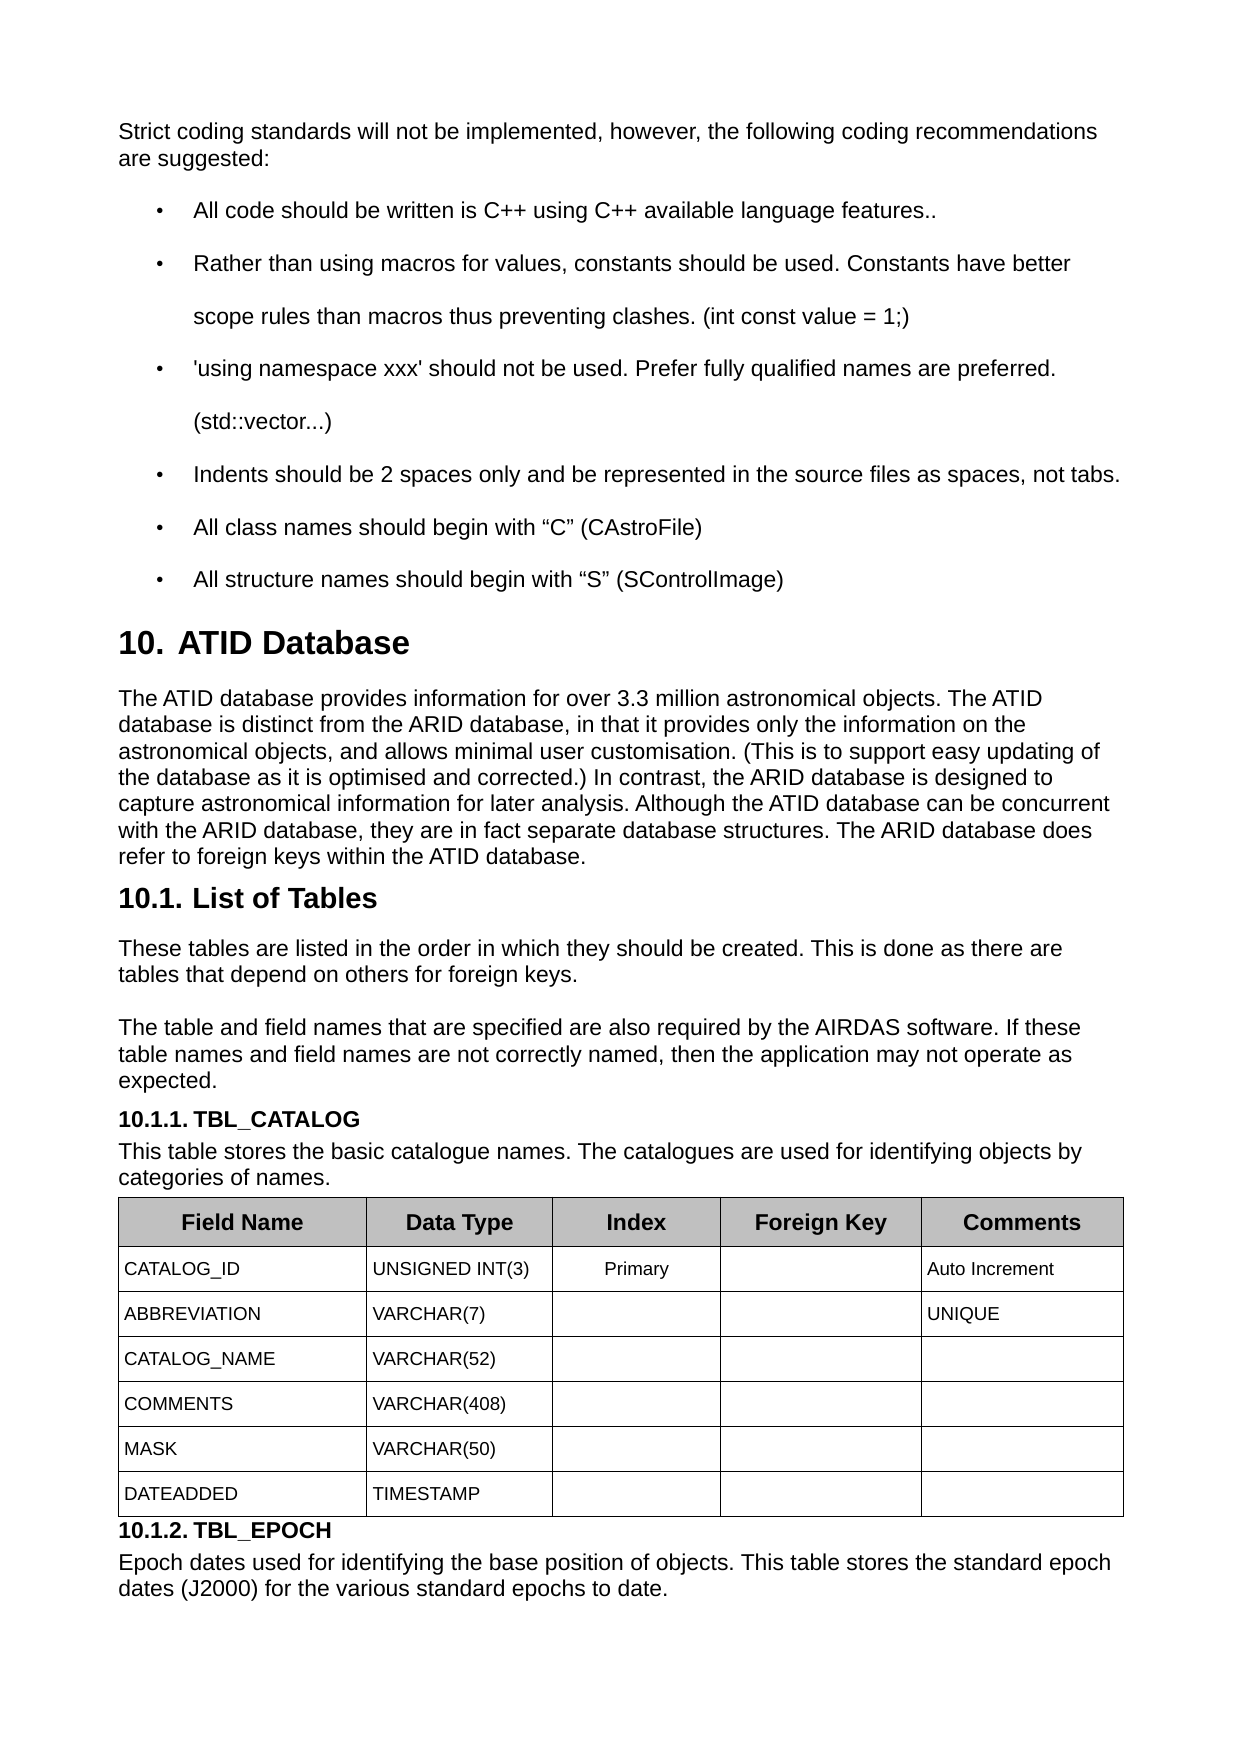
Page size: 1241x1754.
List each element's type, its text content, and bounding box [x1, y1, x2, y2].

table_cell UNIQUE [922, 1292, 1123, 1336]
table_cell CATALOG_ID [119, 1247, 366, 1291]
table_cell VARCHAR(52) [367, 1337, 552, 1381]
table_cell [721, 1292, 921, 1336]
table_cell [922, 1382, 1123, 1426]
table_cell [553, 1337, 720, 1381]
table_cell [922, 1472, 1123, 1516]
table_cell [553, 1382, 720, 1426]
table_cell [553, 1472, 720, 1516]
table_header Comments [922, 1198, 1123, 1246]
table_cell [721, 1382, 921, 1426]
list All code should be written is C++ using C++ available language features.. [156, 183, 1122, 224]
table_cell VARCHAR(50) [367, 1427, 552, 1471]
table_header Foreign Key [721, 1198, 921, 1246]
subtitle TBL_EPOCH [118, 1517, 1122, 1543]
table_header Index [553, 1198, 720, 1246]
list Rather than using macros for values, constants should be used. Constants have better scope rules than macros thus preventing clashes. (int const value = 1;) [156, 236, 1122, 329]
table_cell DATEADDED [119, 1472, 366, 1516]
table_cell [553, 1292, 720, 1336]
text Strict coding standards will not be implemented, however, the following coding recommendations are suggested: [118, 118, 1122, 171]
table_cell [922, 1427, 1123, 1471]
subtitle List of Tables [118, 881, 1122, 915]
table_header Field Name [119, 1198, 366, 1246]
table_cell VARCHAR(7) [367, 1292, 552, 1336]
table_header Data Type [367, 1198, 552, 1246]
table_cell [721, 1337, 921, 1381]
table_cell Auto Increment [922, 1247, 1123, 1291]
text Epoch dates used for identifying the base position of objects. This table stores the standard epoch dates (J2000) for the various standard epochs to date. [118, 1549, 1122, 1602]
list Indents should be 2 spaces only and be represented in the source files as spaces, not tabs. [156, 447, 1122, 487]
text These tables are listed in the order in which they should be created. This is done as there are tables that depend on others for foreign keys. [118, 921, 1122, 988]
table_cell ABBREVIATION [119, 1292, 366, 1336]
table_cell VARCHAR(408) [367, 1382, 552, 1426]
table_cell [553, 1427, 720, 1471]
table_cell [721, 1427, 921, 1471]
table_cell [922, 1337, 1123, 1381]
text The ATID database provides information for over 3.3 million astronomical objects. The ATID database is distinct from the ARID database, in that it provides only the information on the astronomical objects, and allows minimal user customisation. (This is to support easy updating of the database as it is optimised and corrected.) In contrast, the ARID database is designed to capture astronomical information for later analysis. Although the ATID database can be concurrent with the ARID database, they are in fact separate database structures. The ARID database does refer to foreign keys within the ATID database. [118, 685, 1122, 869]
list All structure names should begin with “S” (SControlImage) [156, 552, 1122, 593]
table_cell [721, 1472, 921, 1516]
text This table stores the basic catalogue names. The catalogues are used for identifying objects by categories of names. [118, 1138, 1122, 1191]
table_cell CATALOG_NAME [119, 1337, 366, 1381]
table_cell MASK [119, 1427, 366, 1471]
table_cell [721, 1247, 921, 1291]
subtitle ATID Database [118, 623, 1122, 661]
table_cell Primary [553, 1247, 720, 1291]
subtitle TBL_CATALOG [118, 1106, 1122, 1132]
list All class names should begin with “C” (CAstroFile) [156, 500, 1122, 540]
table_cell TIMESTAMP [367, 1472, 552, 1516]
text The table and field names that are specified are also required by the AIRDAS software. If these table names and field names are not correctly named, then the application may not operate as expected. [118, 1000, 1122, 1093]
table_cell COMMENTS [119, 1382, 366, 1426]
list 'using namespace xxx' should not be used. Prefer fully qualified names are preferred. (std::vector...) [156, 341, 1122, 434]
table_cell UNSIGNED INT(3) [367, 1247, 552, 1291]
